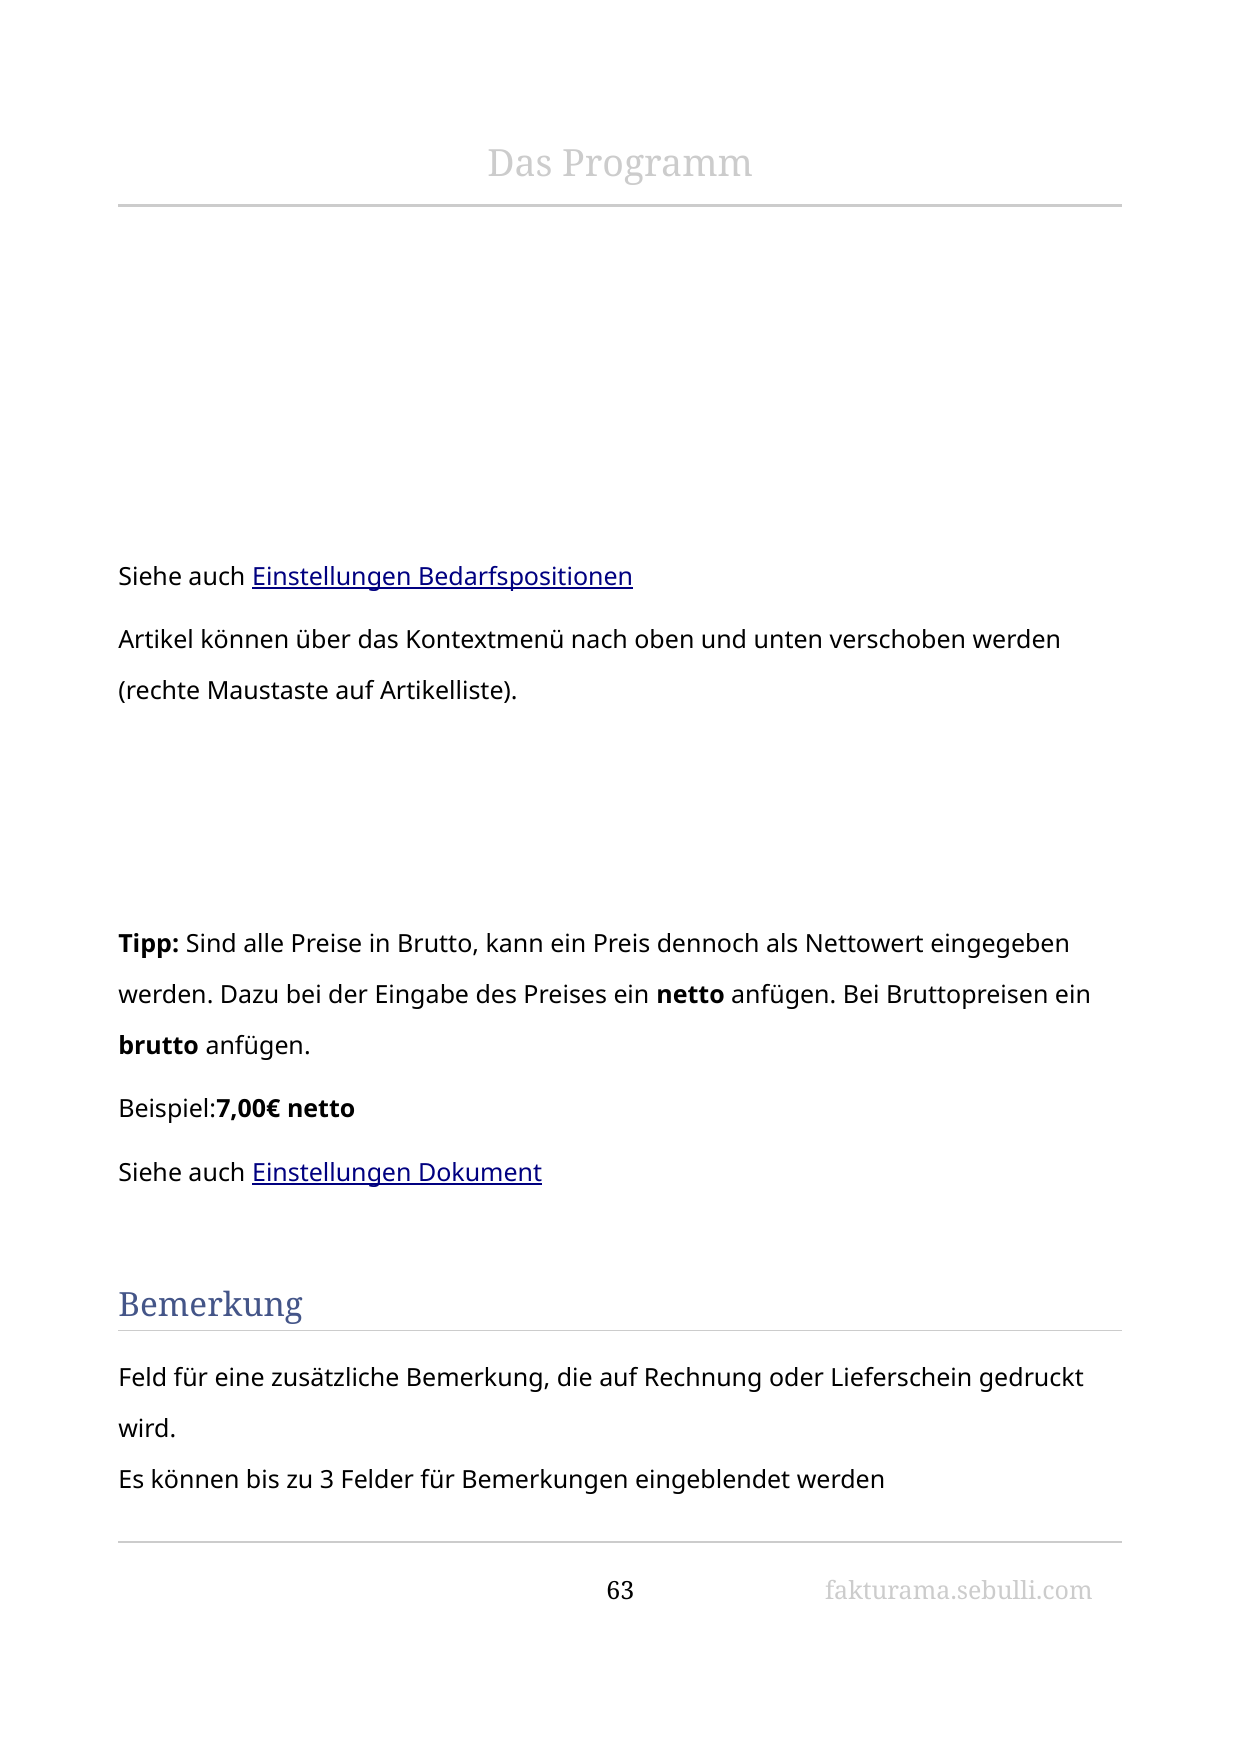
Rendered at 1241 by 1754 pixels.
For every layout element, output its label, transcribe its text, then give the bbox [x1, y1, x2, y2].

text Siehe auch Einstellungen Bedarfspositionen [118, 558, 1122, 592]
subtitle Bemerkung [118, 1280, 1122, 1330]
text Feld für eine zusätzliche Bemerkung, die auf Rechnung oder Lieferschein gedruckt wird. Es können bis zu 3 Felder für Bemerkungen eingeblendet werden [118, 1360, 1122, 1496]
text Siehe auch Einstellungen Dokument [118, 1154, 1122, 1188]
text Artikel können über das Kontextmenü nach oben und unten verschoben werden (rechte Maustaste auf Artikelliste). [118, 622, 1122, 707]
text Beispiel:7,00€ netto [118, 1091, 1122, 1125]
text Tipp: Sind alle Preise in Brutto, kann ein Preis dennoch als Nettowert eingegeben werden. Dazu bei der Eingabe des Preises ein netto anfügen. Bei Bruttopreisen ein brutto anfügen. [118, 925, 1122, 1061]
